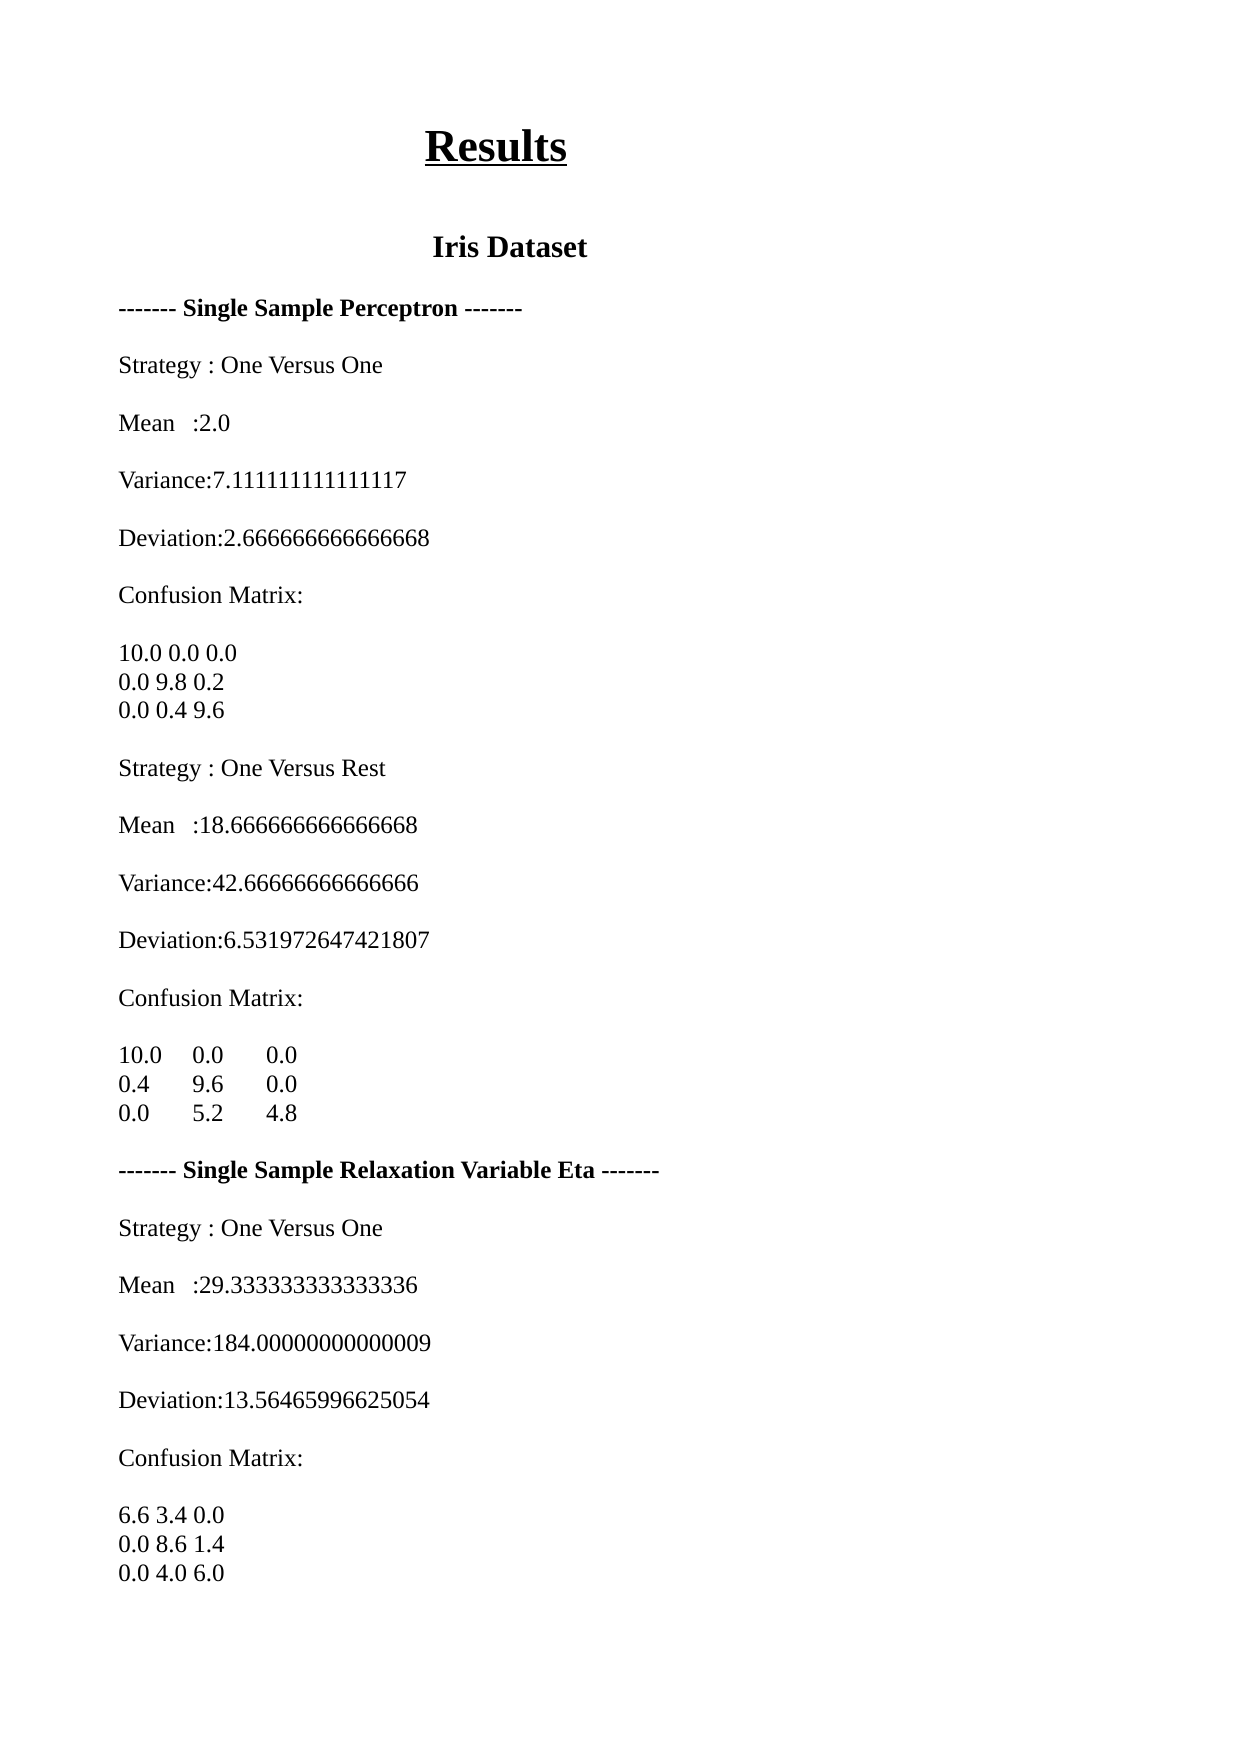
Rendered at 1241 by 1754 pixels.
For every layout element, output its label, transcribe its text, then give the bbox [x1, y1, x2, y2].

text Strategy : One Versus One [118, 1213, 1122, 1242]
text 0.0 9.8 0.2 [118, 667, 1122, 696]
text 0.4 9.6 0.0 [118, 1069, 1122, 1098]
text 10.0 0.0 0.0 [118, 638, 1122, 667]
text Deviation:13.56465996625054 [118, 1386, 1122, 1414]
text Mean :18.666666666666668 [118, 811, 1122, 839]
text ------- Single Sample Relaxation Variable Eta ------- [118, 1156, 1122, 1184]
text Strategy : One Versus One [118, 351, 1122, 379]
text Mean :29.333333333333336 [118, 1271, 1122, 1299]
text Iris Dataset [118, 228, 1122, 264]
text Variance:184.00000000000009 [118, 1328, 1122, 1357]
text Variance:7.111111111111117 [118, 466, 1122, 494]
text 6.6 3.4 0.0 [118, 1501, 1122, 1529]
text Variance:42.66666666666666 [118, 868, 1122, 897]
text 0.0 0.4 9.6 [118, 696, 1122, 724]
text Deviation:2.666666666666668 [118, 523, 1122, 552]
text Mean :2.0 [118, 408, 1122, 437]
text 0.0 4.0 6.0 [118, 1558, 1122, 1587]
text Results [118, 118, 1122, 171]
text Confusion Matrix: [118, 983, 1122, 1012]
text Confusion Matrix: [118, 1443, 1122, 1472]
text Deviation:6.531972647421807 [118, 926, 1122, 954]
text Strategy : One Versus Rest [118, 753, 1122, 782]
text Confusion Matrix: [118, 581, 1122, 609]
text ------- Single Sample Perceptron ------- [118, 293, 1122, 322]
text 0.0 5.2 4.8 [118, 1098, 1122, 1127]
text 0.0 8.6 1.4 [118, 1529, 1122, 1558]
text 10.0 0.0 0.0 [118, 1041, 1122, 1069]
